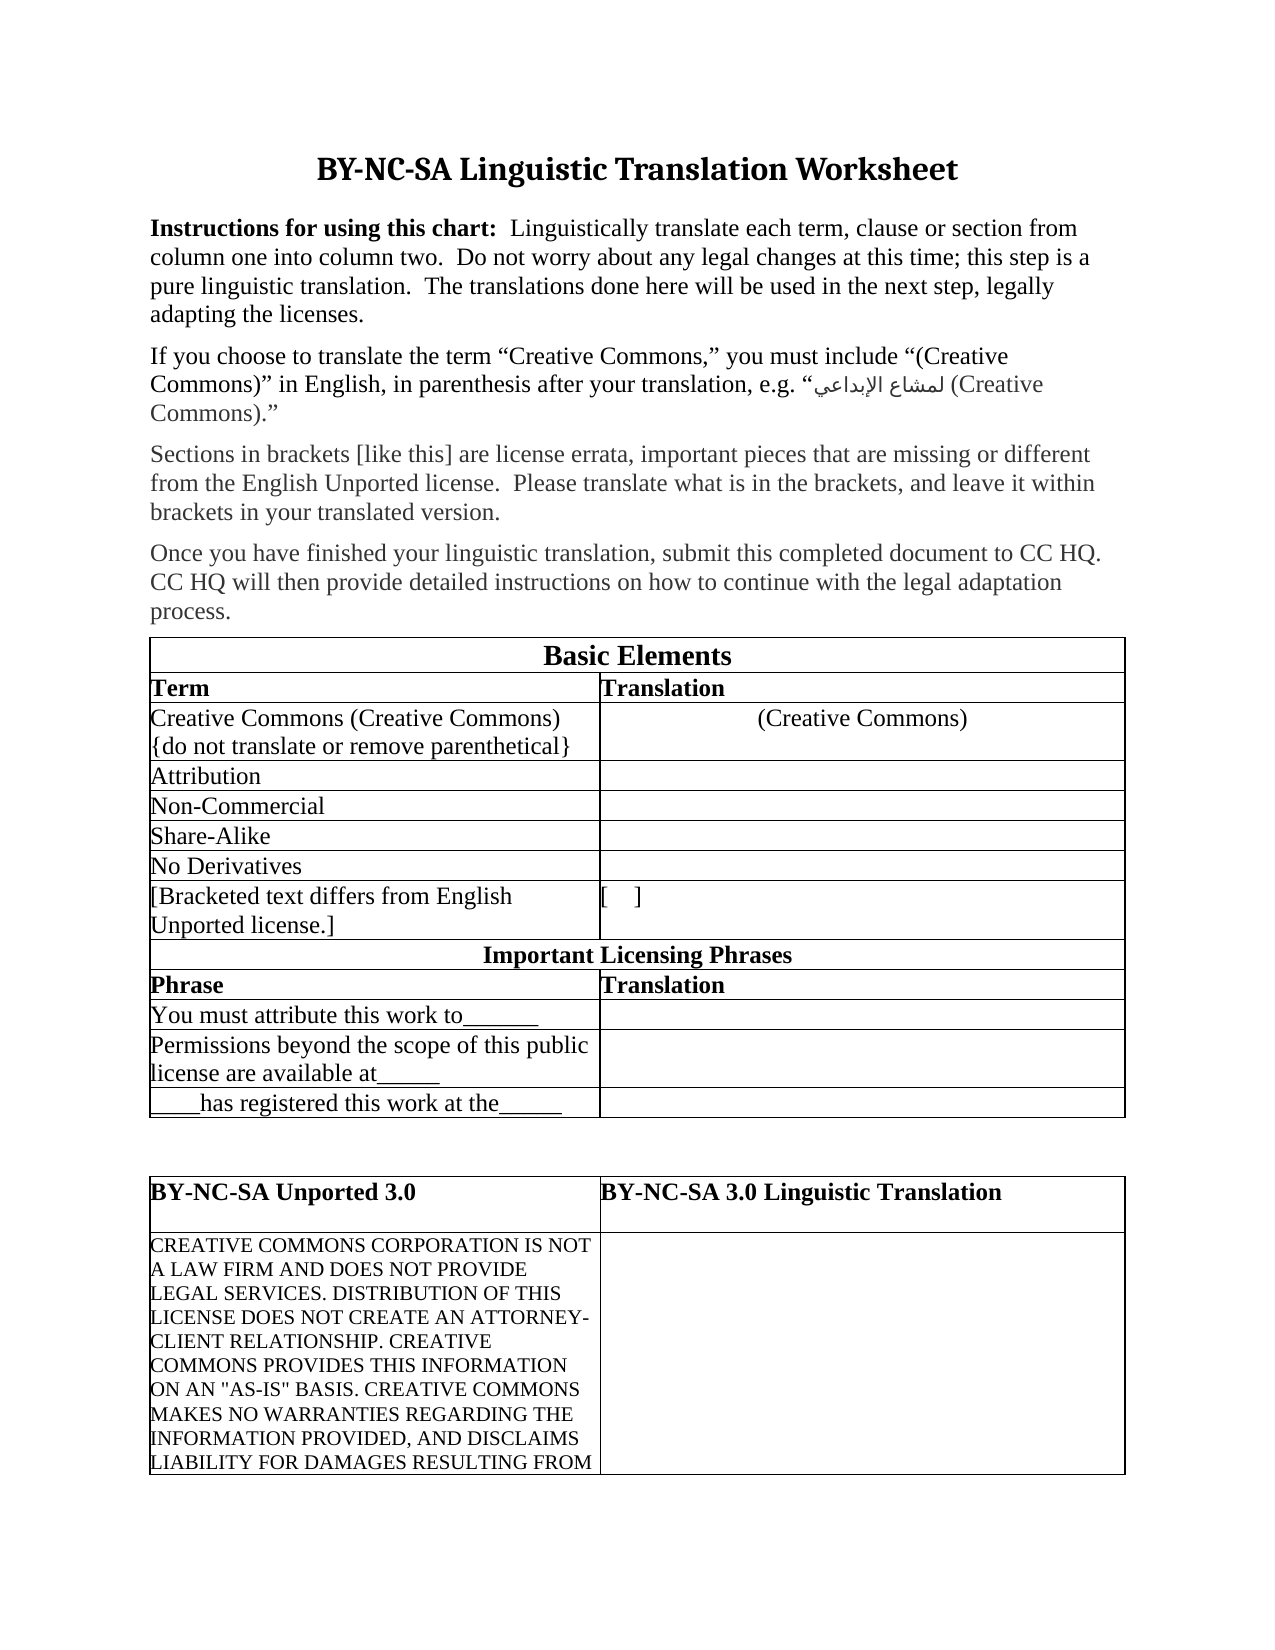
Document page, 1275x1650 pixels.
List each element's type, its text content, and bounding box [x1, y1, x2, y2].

table_header Basic Elements [151, 638, 1124, 672]
table_cell [ ] [601, 881, 1124, 939]
title BY-NC-SA Linguistic Translation Worksheet [150, 150, 1125, 188]
table_cell Term [151, 673, 599, 702]
table_cell Phrase [151, 970, 599, 999]
table_header BY-NC-SA 3.0 Linguistic Translation [601, 1177, 1124, 1232]
text Once you have finished your linguistic translation, submit this completed document to CC HQ. CC HQ will then provide detailed instructions on how to continue with the legal adaptation process. [150, 538, 1125, 624]
table_cell Permissions beyond the scope of this public license are available at_____ [151, 1030, 599, 1087]
table_cell Attribution [151, 761, 599, 790]
table_cell [601, 791, 1124, 820]
table_cell [601, 761, 1124, 790]
table_cell Important Licensing Phrases [151, 940, 1124, 969]
table_cell CREATIVE COMMONS CORPORATION IS NOT A LAW FIRM AND DOES NOT PROVIDE LEGAL SERVICES. DISTRIBUTION OF THIS LICENSE DOES NOT CREATE AN ATTORNEY-CLIENT RELATIONSHIP. CREATIVE COMMONS PROVIDES THIS INFORMATION ON AN "AS-IS" BASIS. CREATIVE COMMONS MAKES NO WARRANTIES REGARDING THE INFORMATION PROVIDED, AND DISCLAIMS LIABILITY FOR DAMAGES RESULTING FROM [151, 1233, 600, 1474]
table_cell [601, 821, 1124, 850]
table_cell Translation [601, 970, 1124, 999]
table_cell [Bracketed text differs from English Unported license.] [151, 881, 599, 939]
table_cell (Creative Commons) [601, 703, 1124, 760]
table_cell [601, 851, 1124, 880]
table_cell You must attribute this work to______ [151, 1000, 599, 1029]
table_cell Creative Commons (Creative Commons) {do not translate or remove parenthetical} [151, 703, 599, 760]
table_cell [601, 1088, 1124, 1117]
table_cell [601, 1000, 1124, 1029]
table_cell ____has registered this work at the_____ [151, 1088, 599, 1117]
text If you choose to translate the term “Creative Commons,” you must include “(Creative Commons)” in English, in parenthesis after your translation, e.g. “لمشاع الإبداعي (Creative Commons).” [150, 341, 1125, 427]
table_cell [601, 1233, 1124, 1474]
table_cell [601, 1030, 1124, 1087]
table_cell Translation [601, 673, 1124, 702]
table_cell Non-Commercial [151, 791, 599, 820]
table_cell Share-Alike [151, 821, 599, 850]
text Instructions for using this chart: Linguistically translate each term, clause or section from column one into column two. Do not worry about any legal changes at this time; this step is a pure linguistic translation. The translations done here will be used in the next step, legally adapting the licenses. [150, 213, 1125, 328]
table_cell No Derivatives [151, 851, 599, 880]
table_header BY-NC-SA Unported 3.0 [151, 1177, 600, 1232]
text Sections in brackets [like this] are license errata, important pieces that are missing or different from the English Unported license. Please translate what is in the brackets, and leave it within brackets in your translated version. [150, 439, 1125, 526]
